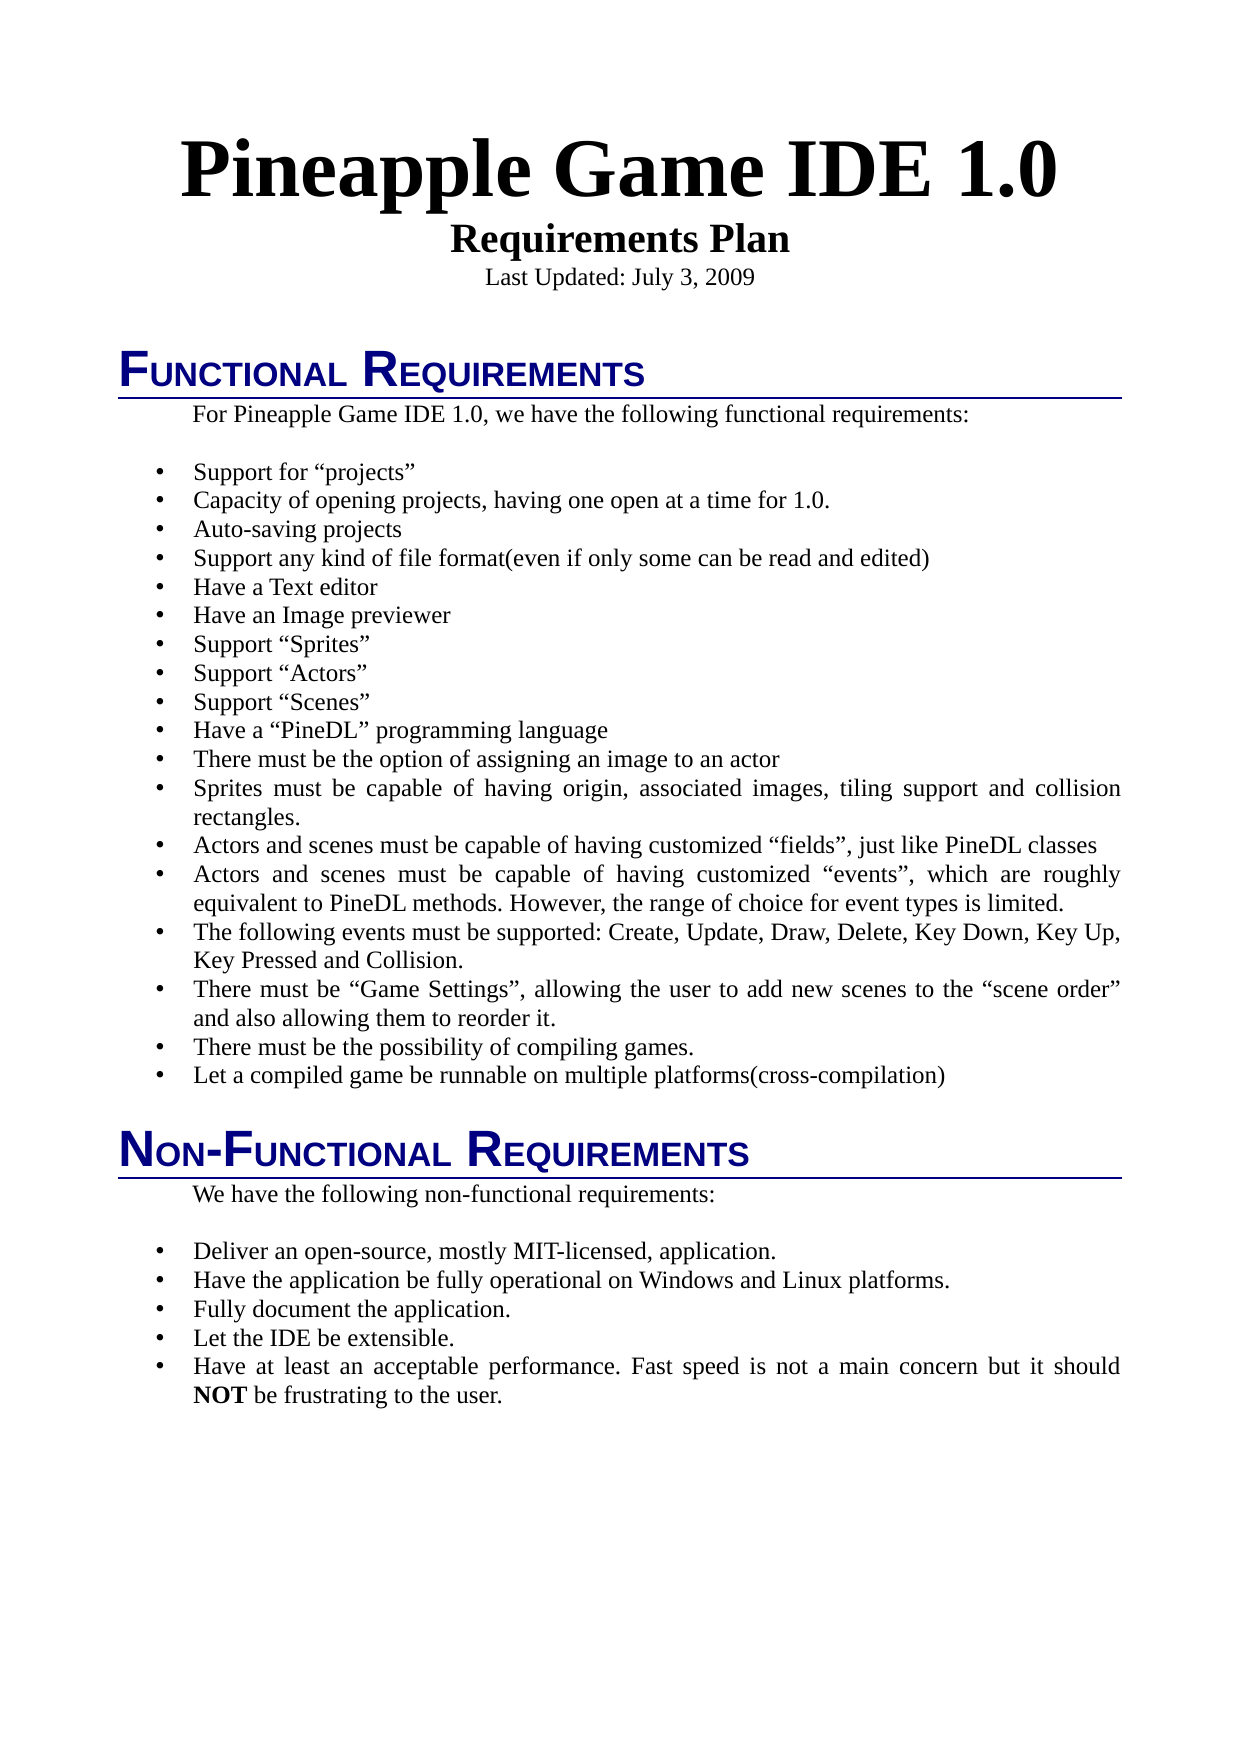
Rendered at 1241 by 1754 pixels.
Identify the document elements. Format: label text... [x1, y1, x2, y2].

list Actors and scenes must be capable of having customized “events”, which are roughly equivalent to PineDL methods. However, the range of choice for event types is limited. [156, 859, 1122, 917]
list There must be “Game Settings”, allowing the user to add new scenes to the “scene order” and also allowing them to reorder it. [156, 974, 1122, 1032]
list Support “Scenes” [156, 687, 1122, 716]
list The following events must be supported: Create, Update, Draw, Delete, Key Down, Key Up, Key Pressed and Collision. [156, 917, 1122, 974]
list Have at least an acceptable performance. Fast speed is not a main concern but it should NOT be frustrating to the user. [156, 1351, 1122, 1409]
list There must be the option of assigning an image to an actor [156, 744, 1122, 773]
list Support “Sprites” [156, 629, 1122, 658]
list Actors and scenes must be capable of having customized “fields”, just like PineDL classes [156, 831, 1122, 859]
list Have a Text editor [156, 572, 1122, 601]
list Let a compiled game be runnable on multiple platforms(cross-compilation) [156, 1061, 1122, 1089]
list Support any kind of file format(even if only some can be read and edited) [156, 543, 1122, 572]
list Auto-saving projects [156, 514, 1122, 543]
list Support for “projects” [156, 457, 1122, 486]
text Pineapple Game IDE 1.0 [118, 118, 1122, 214]
list Have the application be fully operational on Windows and Linux platforms. [156, 1265, 1122, 1294]
text Requirements Plan [118, 214, 1122, 262]
list Deliver an open-source, mostly MIT-licensed, application. [156, 1236, 1122, 1265]
list There must be the possibility of compiling games. [156, 1032, 1122, 1061]
list Sprites must be capable of having origin, associated images, tiling support and collision rectangles. [156, 773, 1122, 831]
list Capacity of opening projects, having one open at a time for 1.0. [156, 486, 1122, 514]
list Let the IDE be extensible. [156, 1323, 1122, 1351]
subtitle Functional Requirements [118, 338, 1122, 397]
list Support “Actors” [156, 658, 1122, 687]
list Have a “PineDL” programming language [156, 716, 1122, 744]
text Last Updated: July 3, 2009 [118, 262, 1122, 291]
list Have an Image previewer [156, 601, 1122, 629]
list Fully document the application. [156, 1294, 1122, 1323]
subtitle Non-Functional Requirements [118, 1118, 1122, 1177]
text We have the following non-functional requirements: [118, 1179, 1122, 1208]
text For Pineapple Game IDE 1.0, we have the following functional requirements: [118, 399, 1122, 428]
